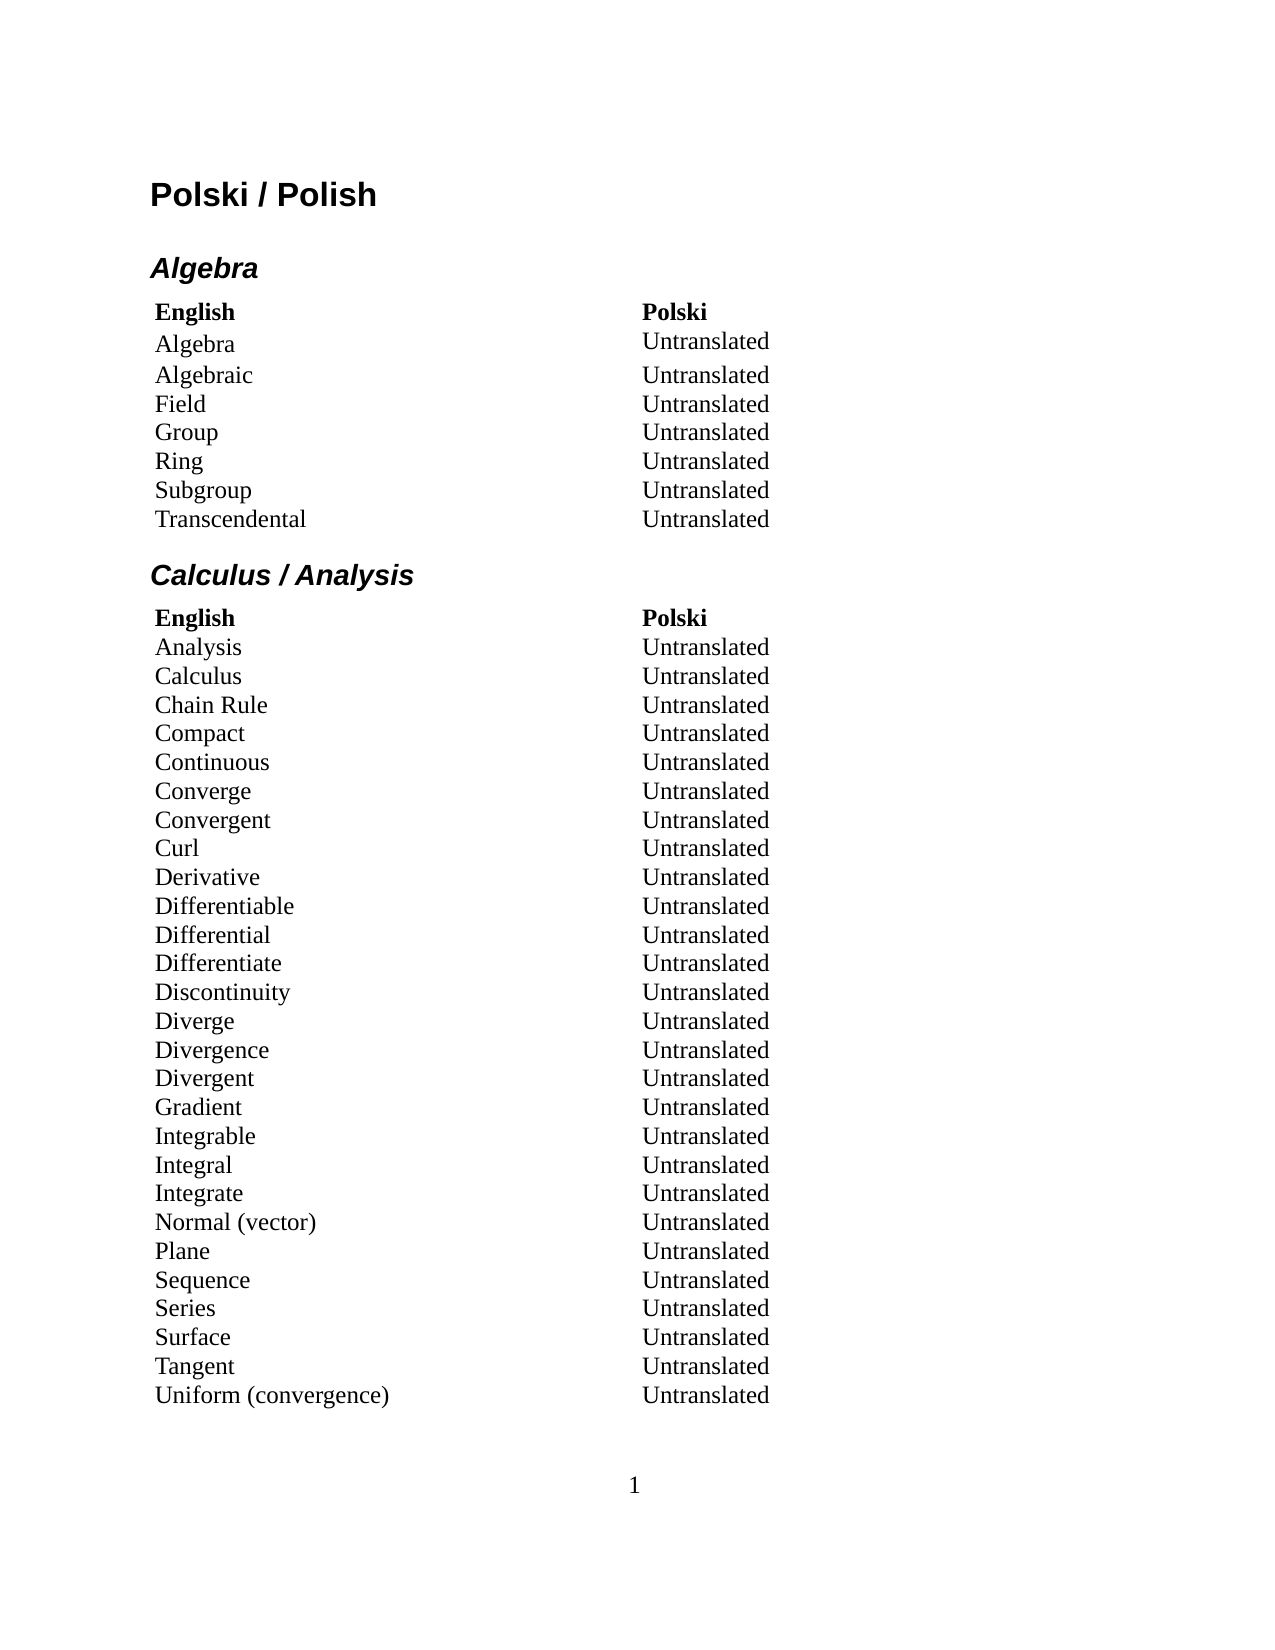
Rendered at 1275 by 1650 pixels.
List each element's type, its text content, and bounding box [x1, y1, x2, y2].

table_cell Integral [150, 1150, 637, 1178]
table_cell Untranslated [638, 1006, 1125, 1035]
table_cell Diverge [150, 1006, 637, 1035]
table_cell Untranslated [638, 862, 1125, 891]
table_cell Untranslated [638, 949, 1125, 977]
table_cell Differential [150, 920, 637, 948]
table_cell Integrate [150, 1179, 637, 1207]
table_cell Untranslated [638, 1179, 1125, 1207]
table_cell Untranslated [638, 834, 1125, 862]
table_cell Algebraic [150, 360, 637, 389]
table_cell Untranslated [638, 661, 1125, 690]
table_cell Untranslated [638, 805, 1125, 833]
table_cell Untranslated [638, 1380, 1125, 1408]
table_cell Untranslated [638, 891, 1125, 920]
table_cell Untranslated [638, 690, 1125, 718]
table_cell Differentiable [150, 891, 637, 920]
table_cell Untranslated [638, 1265, 1125, 1293]
table_cell Discontinuity [150, 977, 637, 1006]
table_cell Untranslated [638, 632, 1125, 661]
table_cell Uniform (convergence) [150, 1380, 637, 1408]
table_cell Transcendental [150, 504, 637, 532]
table_cell Field [150, 389, 637, 417]
table_header English [150, 297, 637, 326]
table_cell Untranslated [638, 1294, 1125, 1322]
table_cell Untranslated [638, 1092, 1125, 1121]
table_cell Untranslated [638, 504, 1125, 532]
table_cell Untranslated [638, 920, 1125, 948]
table_cell Sequence [150, 1265, 637, 1293]
table_cell Untranslated [638, 1236, 1125, 1265]
table_cell Untranslated [638, 389, 1125, 417]
subtitle Calculus / Analysis [150, 557, 1125, 591]
table_cell Untranslated [638, 1322, 1125, 1351]
table_cell Untranslated [638, 747, 1125, 776]
table_cell Differentiate [150, 949, 637, 977]
table_cell Untranslated [638, 475, 1125, 504]
table_cell Convergent [150, 805, 637, 833]
table_cell Plane [150, 1236, 637, 1265]
table_cell Untranslated [638, 418, 1125, 446]
table_cell Surface [150, 1322, 637, 1351]
table_cell Untranslated [638, 1064, 1125, 1092]
table_cell Group [150, 418, 637, 446]
table_cell Continuous [150, 747, 637, 776]
table_cell Divergence [150, 1035, 637, 1063]
table_cell Curl [150, 834, 637, 862]
table_cell Integrable [150, 1121, 637, 1150]
table_cell Untranslated [638, 719, 1125, 747]
table_cell Analysis [150, 632, 637, 661]
table_cell Untranslated [638, 1121, 1125, 1150]
subtitle Algebra [150, 251, 1125, 285]
table_cell ﻿Algebra [150, 326, 637, 360]
subtitle Polski / Polish [150, 175, 1125, 214]
table_cell Untranslated [638, 977, 1125, 1006]
table_cell Untranslated [638, 1035, 1125, 1063]
table_cell Untranslated [638, 446, 1125, 475]
table_cell Normal (vector) [150, 1207, 637, 1236]
table_header Polski [638, 604, 1125, 632]
table_cell Untranslated [638, 326, 1125, 360]
table_cell Subgroup [150, 475, 637, 504]
table_cell Chain Rule [150, 690, 637, 718]
table_cell Converge [150, 776, 637, 805]
table_cell Calculus [150, 661, 637, 690]
table_cell Derivative [150, 862, 637, 891]
table_cell Gradient [150, 1092, 637, 1121]
table_cell Untranslated [638, 1207, 1125, 1236]
table_header Polski [638, 297, 1125, 326]
table_cell Divergent [150, 1064, 637, 1092]
table_cell Tangent [150, 1351, 637, 1380]
table_cell Ring [150, 446, 637, 475]
table_cell Untranslated [638, 1351, 1125, 1380]
table_cell Series [150, 1294, 637, 1322]
table_header English [150, 604, 637, 632]
table_cell Untranslated [638, 360, 1125, 389]
table_cell Untranslated [638, 776, 1125, 805]
table_cell Compact [150, 719, 637, 747]
table_cell Untranslated [638, 1150, 1125, 1178]
